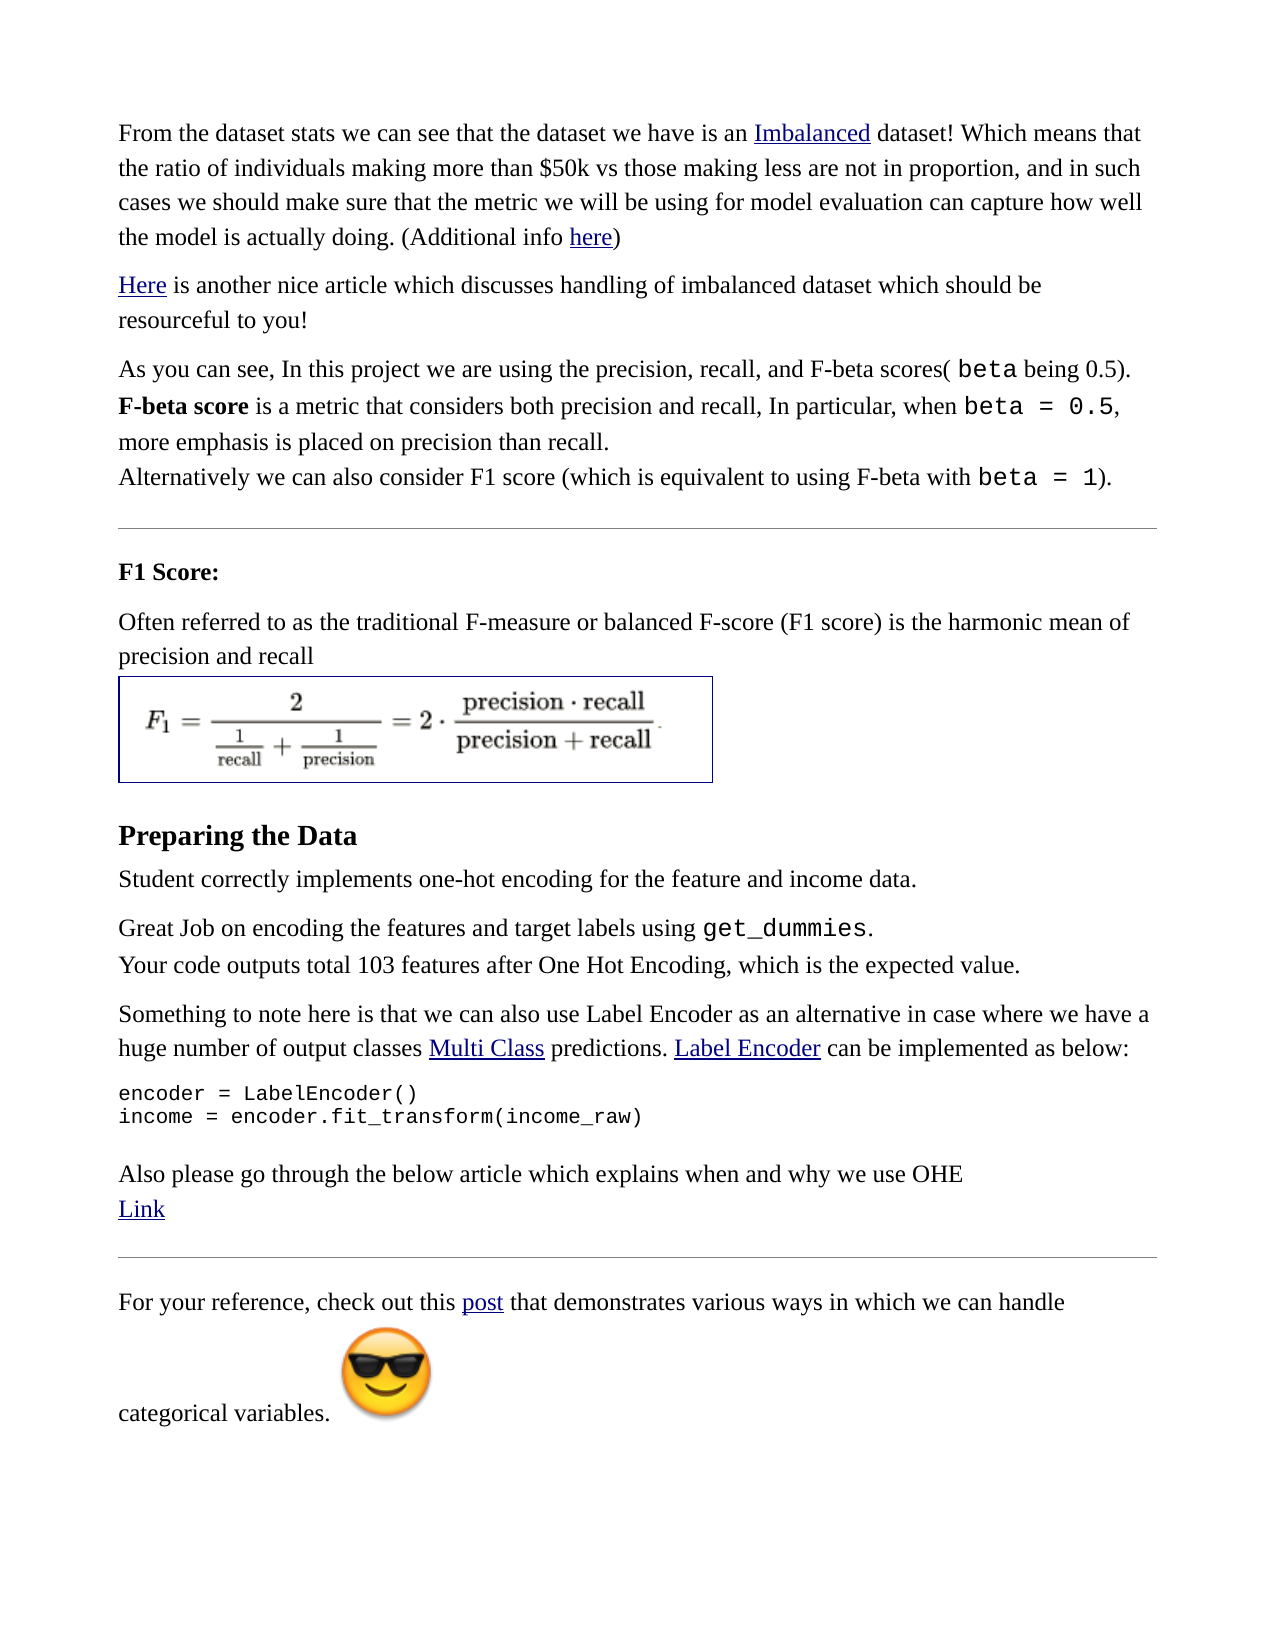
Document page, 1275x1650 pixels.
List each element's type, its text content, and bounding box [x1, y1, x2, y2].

text encoder = LabelEncoder() [118, 1082, 1157, 1106]
text From the dataset stats we can see that the dataset we have is an Imbalanced dataset! Which means that the ratio of individuals making more than $50k vs those making less are not in proportion, and in such cases we should make sure that the metric we will be using for model evaluation can capture how well the model is actually doing. (Additional info here) [118, 118, 1157, 250]
text Something to note here is that we can also use Label Encoder as an alternative in case where we have a huge number of output classes Multi Class predictions. Label Encoder can be implemented as below: [118, 999, 1157, 1062]
text As you can see, In this project we are using the precision, recall, and F-beta scores( beta being 0.5). F-beta score is a metric that considers both precision and recall, In particular, when beta = 0.5, more emphasis is placed on precision than recall. Alternatively we can also consider F1 score (which is equivalent to using F-beta with beta = 1). [118, 354, 1157, 493]
subtitle Preparing the Data [118, 818, 1157, 852]
text Often referred to as the traditional F-measure or balanced F-score (F1 score) is the harmonic mean of precision and recall [118, 607, 1157, 783]
picture [120, 677, 712, 782]
text Student correctly implements one-hot encoding for the feature and income data. [118, 864, 1157, 893]
text F1 Score: [118, 557, 1157, 586]
text Great Job on encoding the features and target labels using get_dummies. Your code outputs total 103 features after One Hot Encoding, which is the expected value. [118, 913, 1157, 979]
text Also please go through the below article which explains when and why we use OHE Link [118, 1159, 1157, 1222]
text For your reference, check out this post that demonstrates various ways in which we can handle categorical variables. [118, 1287, 1157, 1427]
text income = encoder.fit_transform(income_raw) [118, 1106, 1157, 1130]
picture [336, 1321, 437, 1422]
text Here is another nice article which discusses handling of imbalanced dataset which should be resourceful to you! [118, 271, 1157, 334]
